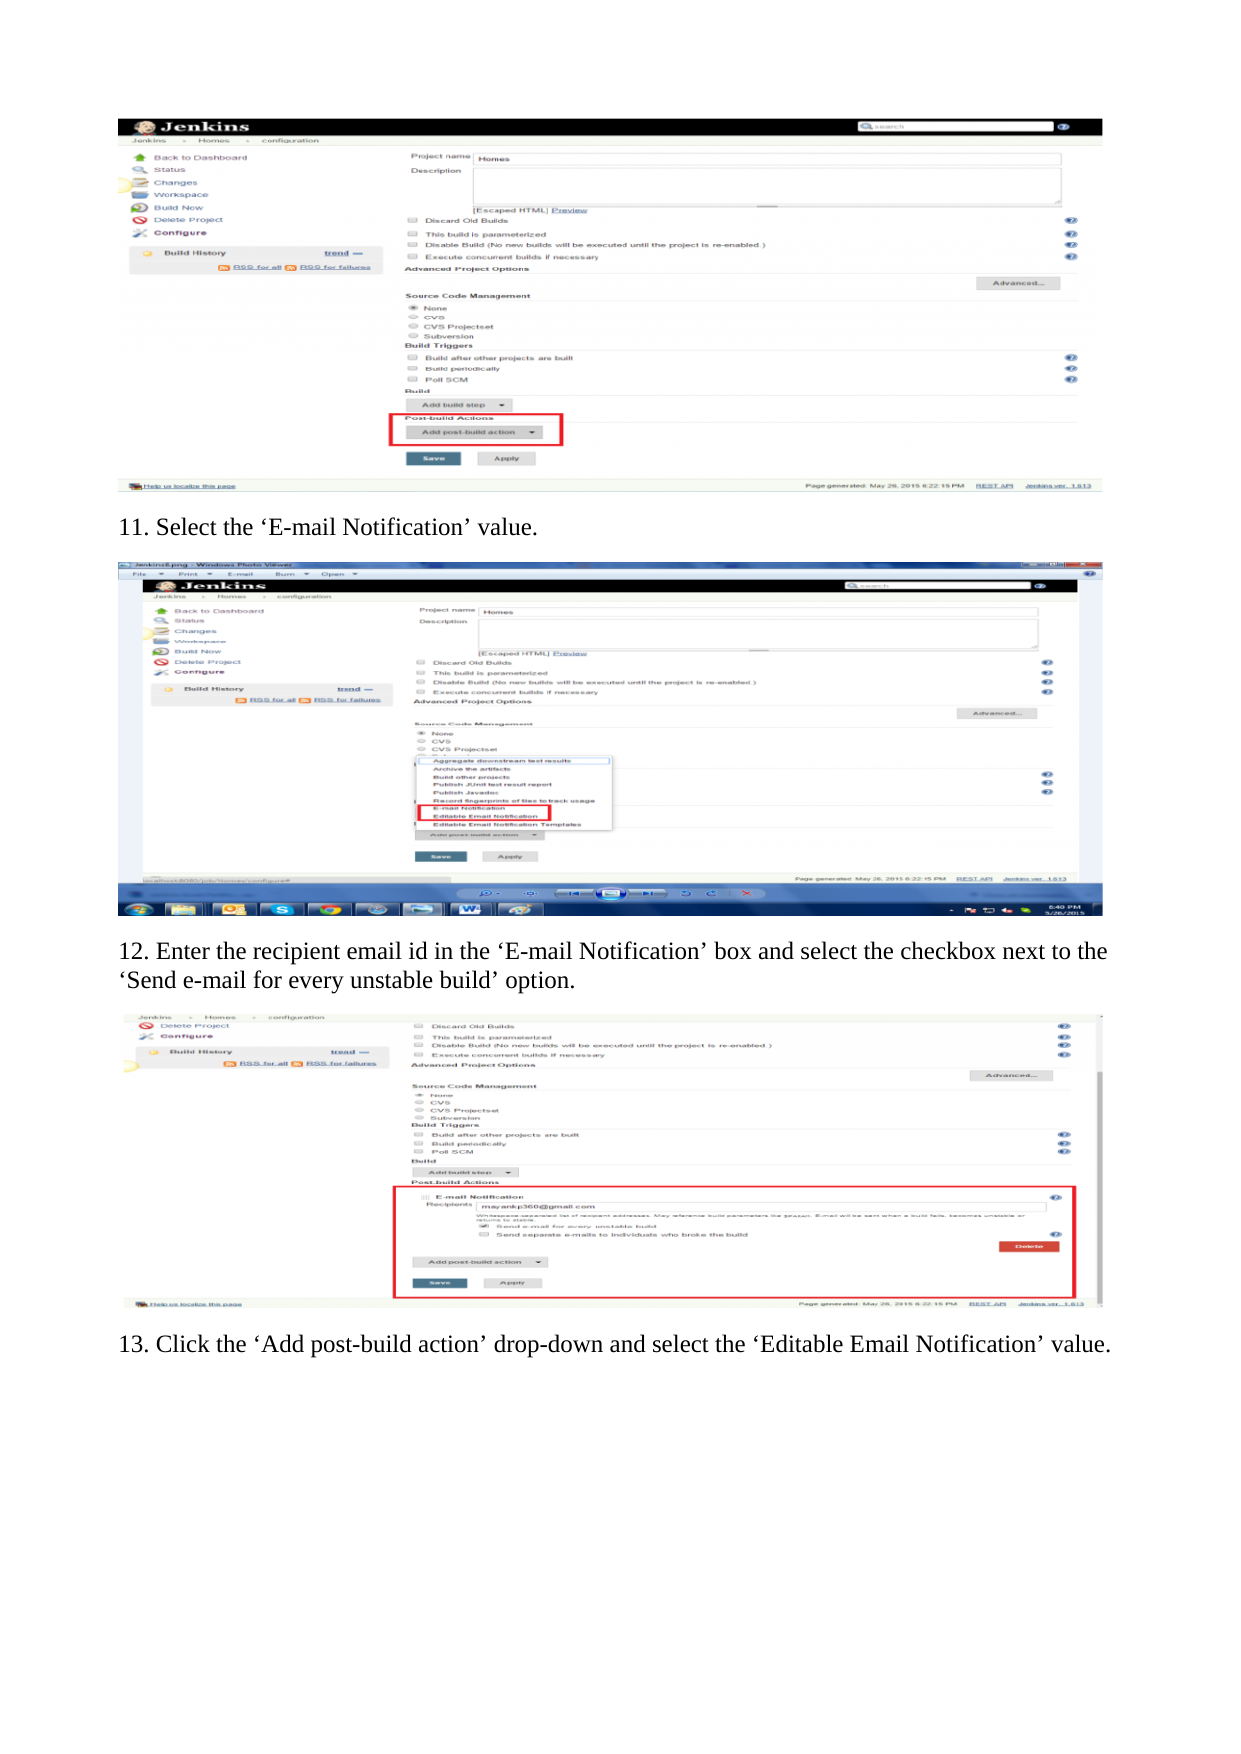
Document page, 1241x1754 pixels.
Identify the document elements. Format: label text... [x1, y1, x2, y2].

text 12. Enter the recipient email id in the ‘E-mail Notification’ box and select the checkbox next to the ‘Send e-mail for every unstable build’ option. [118, 936, 1122, 993]
text 11. Select the ‘E-mail Notification’ value. [118, 512, 1122, 541]
text 13. Click the ‘Add post-build action’ drop-down and select the ‘Editable Email Notification’ value. [118, 1329, 1122, 1358]
